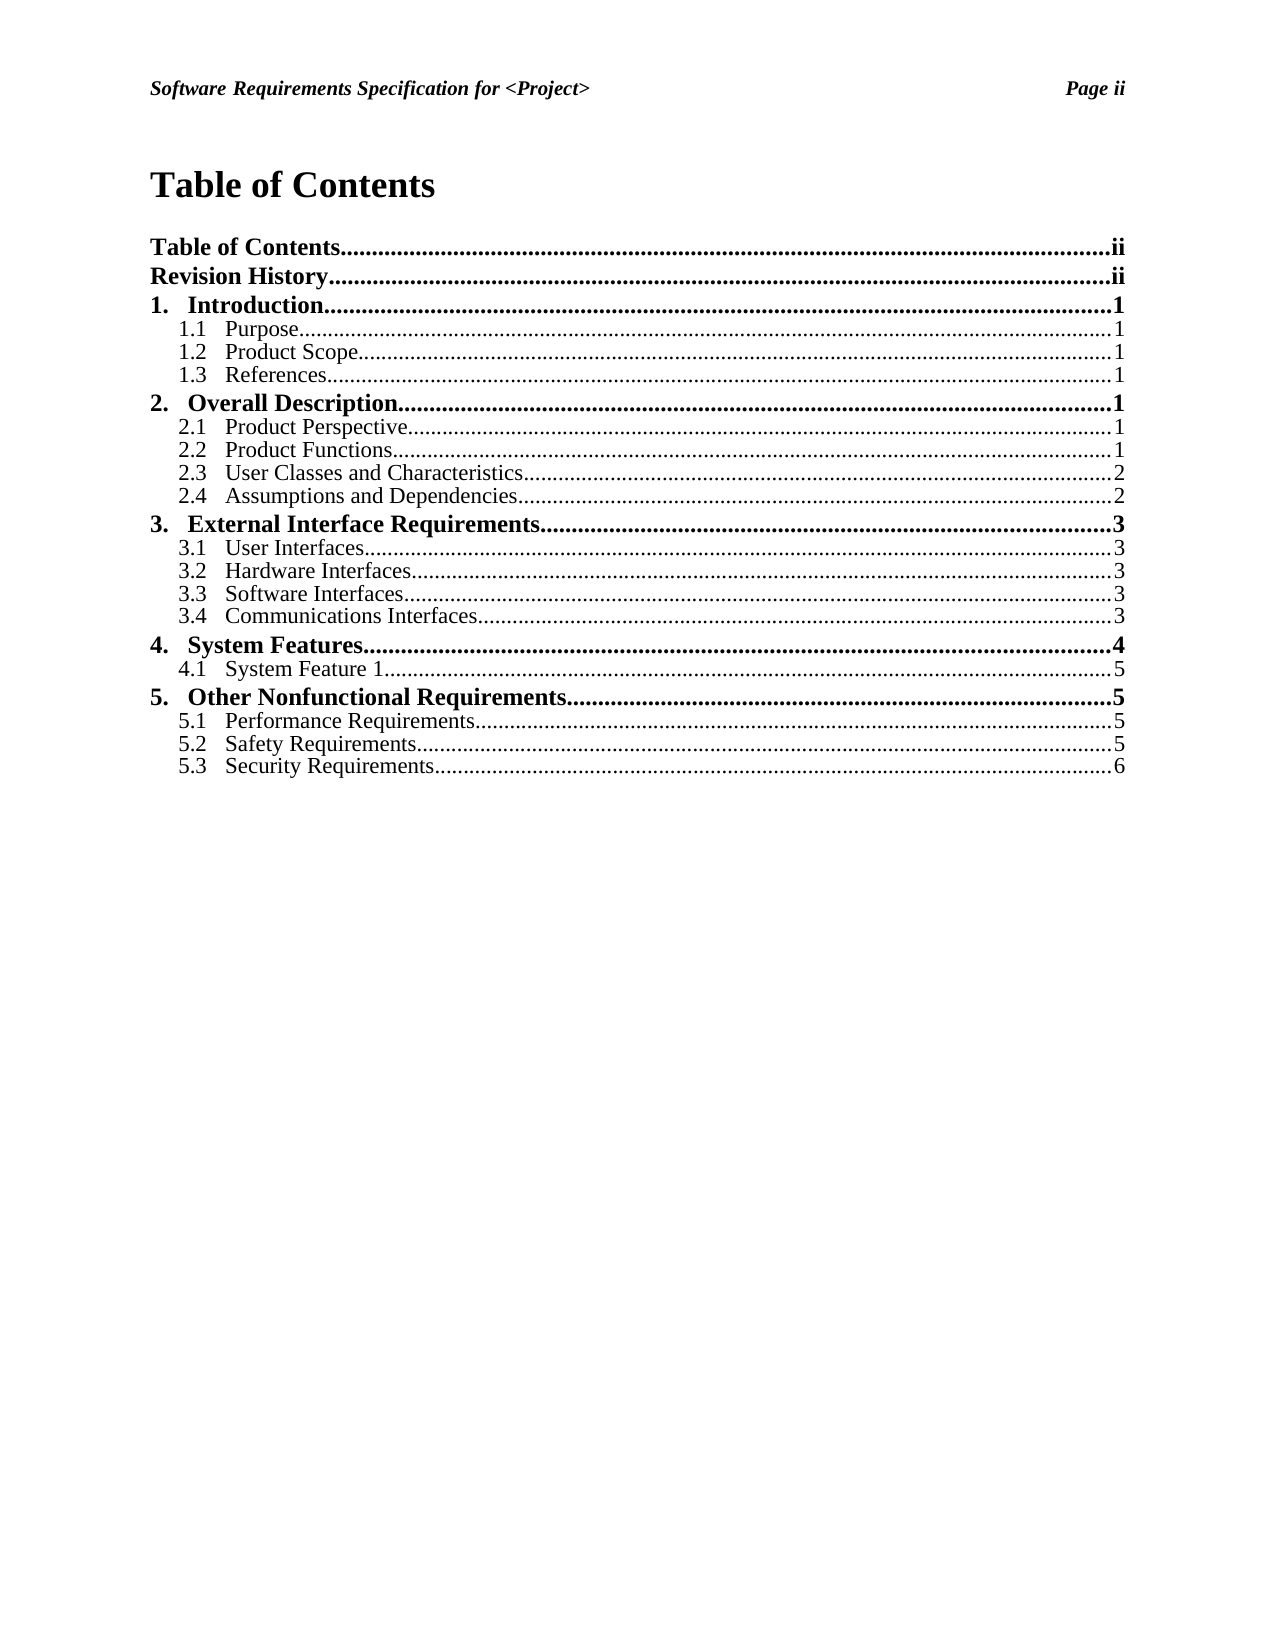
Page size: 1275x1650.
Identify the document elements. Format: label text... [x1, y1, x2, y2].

text Revision History ii [150, 266, 1125, 289]
text 5.1 Performance Requirements 5 [178, 710, 1125, 733]
text 2. Overall Description 1 [150, 393, 1125, 416]
text 1.3 References 1 [178, 364, 1125, 387]
text 3. External Interface Requirements 3 [150, 514, 1125, 537]
text Table of Contents ii [150, 237, 1125, 260]
text Table of Contents [150, 162, 1125, 206]
text 5. Other Nonfunctional Requirements 5 [150, 687, 1125, 710]
text 1.1 Purpose 1 [178, 318, 1125, 341]
text 2.3 User Classes and Characteristics 2 [178, 462, 1125, 485]
text 2.1 Product Perspective 1 [178, 416, 1125, 439]
text 5.3 Security Requirements 6 [178, 756, 1125, 778]
text 1.2 Product Scope 1 [178, 341, 1125, 364]
text 2.4 Assumptions and Dependencies 2 [178, 485, 1125, 508]
text 1. Introduction 1 [150, 295, 1125, 318]
text 4. System Features 4 [150, 635, 1125, 658]
text 3.2 Hardware Interfaces 3 [178, 560, 1125, 583]
text 5.2 Safety Requirements 5 [178, 733, 1125, 756]
text 3.3 Software Interfaces 3 [178, 583, 1125, 606]
text 2.2 Product Functions 1 [178, 439, 1125, 462]
text 4.1 System Feature 1 5 [178, 658, 1125, 681]
text 3.4 Communications Interfaces 3 [178, 606, 1125, 628]
text 3.1 User Interfaces 3 [178, 537, 1125, 560]
